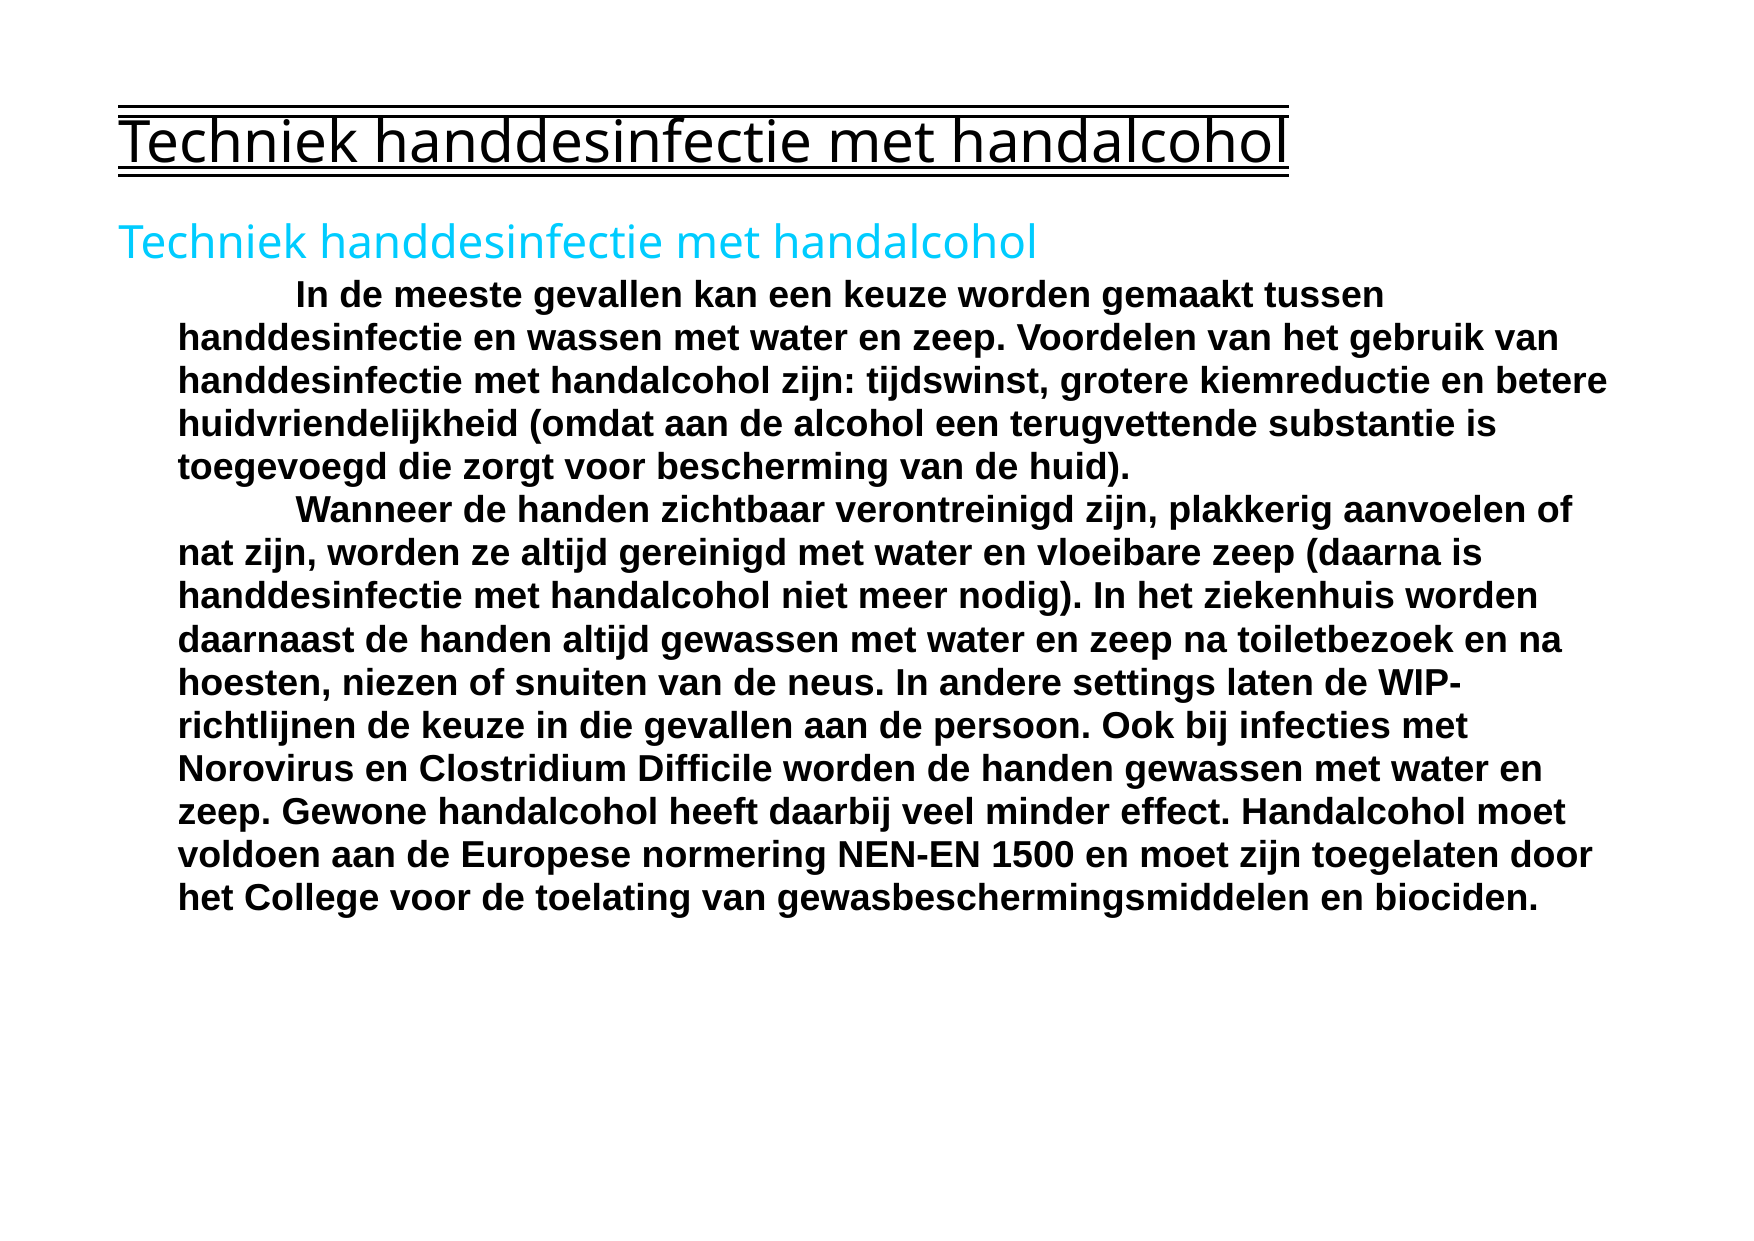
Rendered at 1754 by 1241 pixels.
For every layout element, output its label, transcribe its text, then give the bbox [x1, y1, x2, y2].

subtitle In de meeste gevallen kan een keuze worden gemaakt tussen handdesinfectie en wassen met water en zeep. Voordelen van het gebruik van handdesinfectie met handalcohol zijn: tijdswinst, grotere kiemreductie en betere huidvriendelijkheid (omdat aan de alcohol een terugvettende substantie is toegevoegd die zorgt voor bescherming van de huid). [177, 272, 1636, 487]
title Techniek handdesinfectie met handalcohol [118, 100, 1636, 180]
subtitle Techniek handdesinfectie met handalcohol [118, 209, 1636, 272]
subtitle Wanneer de handen zichtbaar verontreinigd zijn, plakkerig aanvoelen of nat zijn, worden ze altijd gereinigd met water en vloeibare zeep (daarna is handdesinfectie met handalcohol niet meer nodig). In het ziekenhuis worden daarnaast de handen altijd gewassen met water en zeep na toiletbezoek en na hoesten, niezen of snuiten van de neus. In andere settings laten de WIP-richtlijnen de keuze in die gevallen aan de persoon. Ook bij infecties met Norovirus en Clostridium Difficile worden de handen gewassen met water en zeep. Gewone handalcohol heeft daarbij veel minder effect. Handalcohol moet voldoen aan de Europese normering NEN-EN 1500 en moet zijn toegelaten door het College voor de toelating van gewasbeschermingsmiddelen en biociden. [177, 487, 1636, 919]
